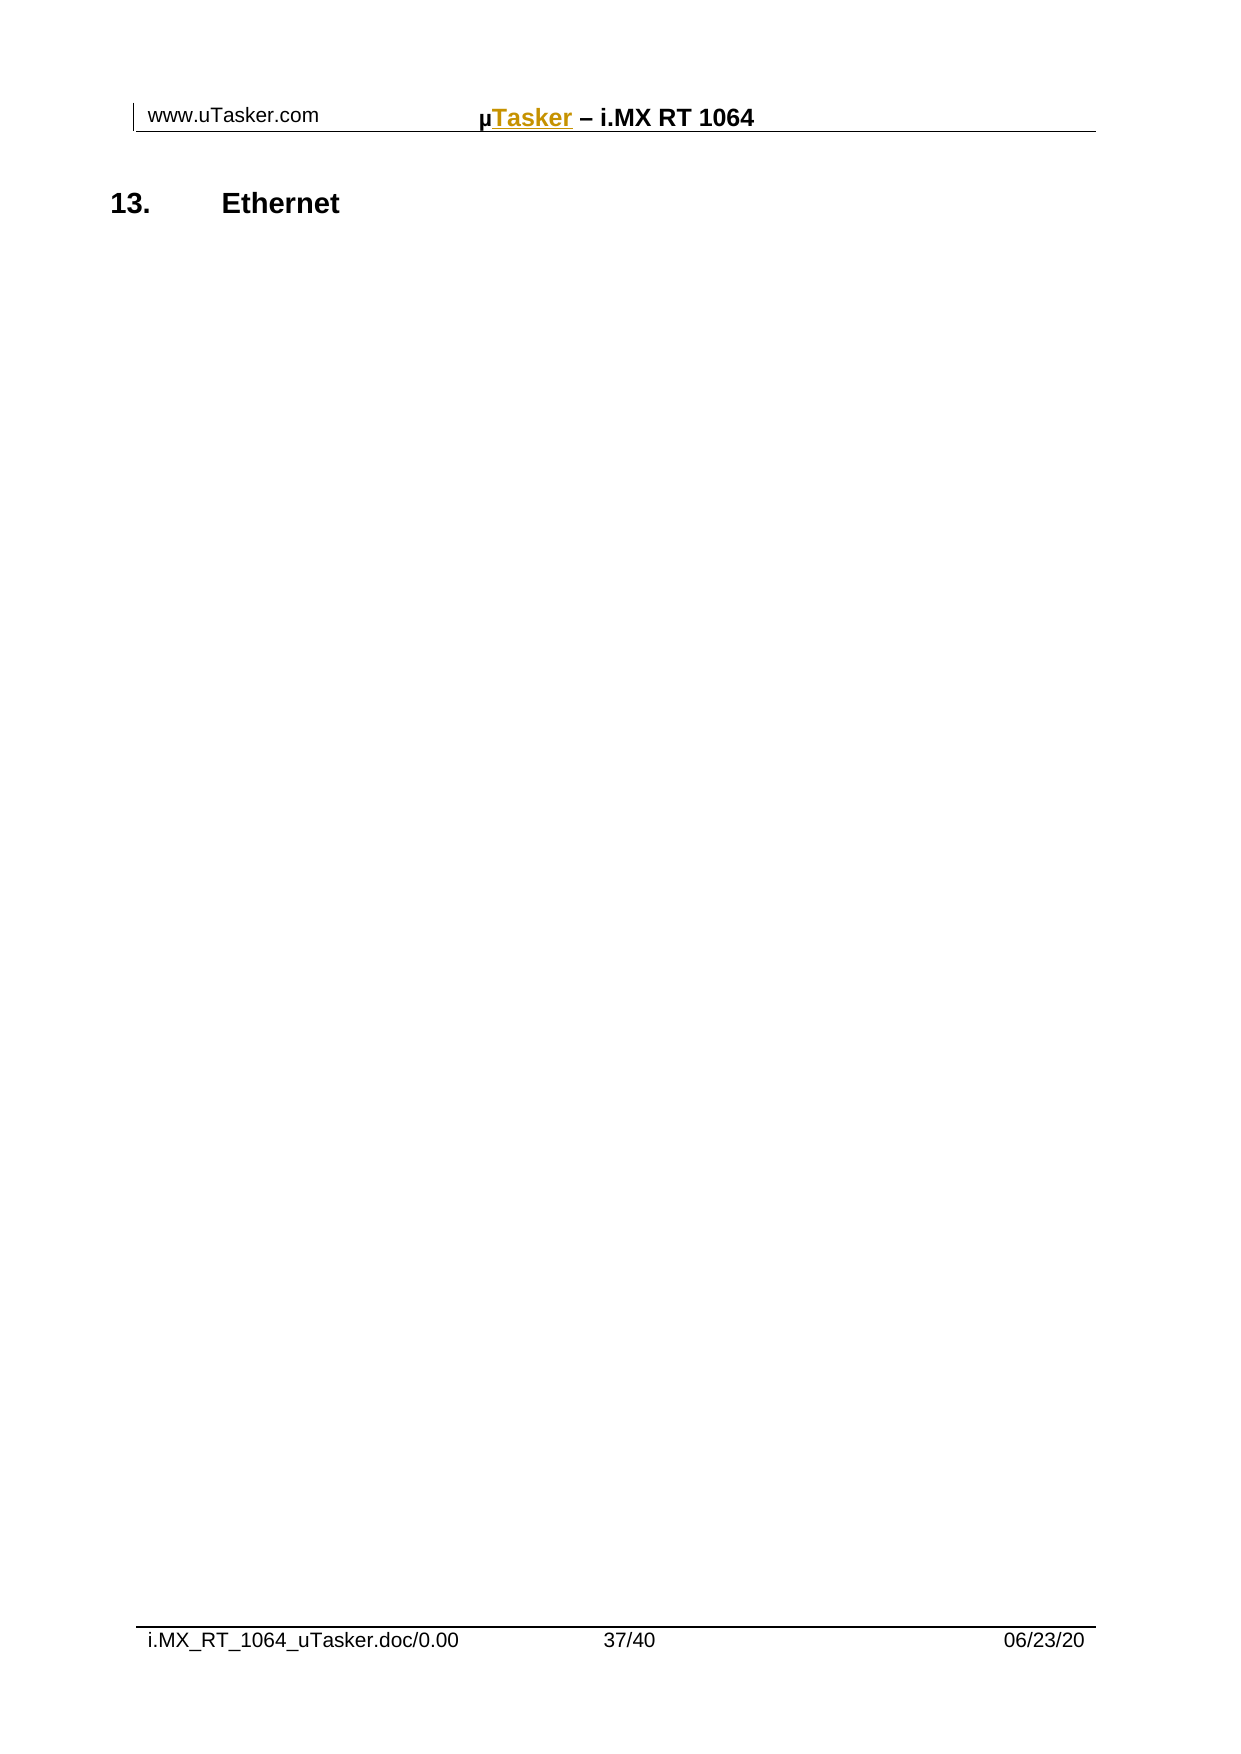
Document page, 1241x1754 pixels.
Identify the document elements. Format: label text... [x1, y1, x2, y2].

subtitle Ethernet [110, 186, 1093, 219]
